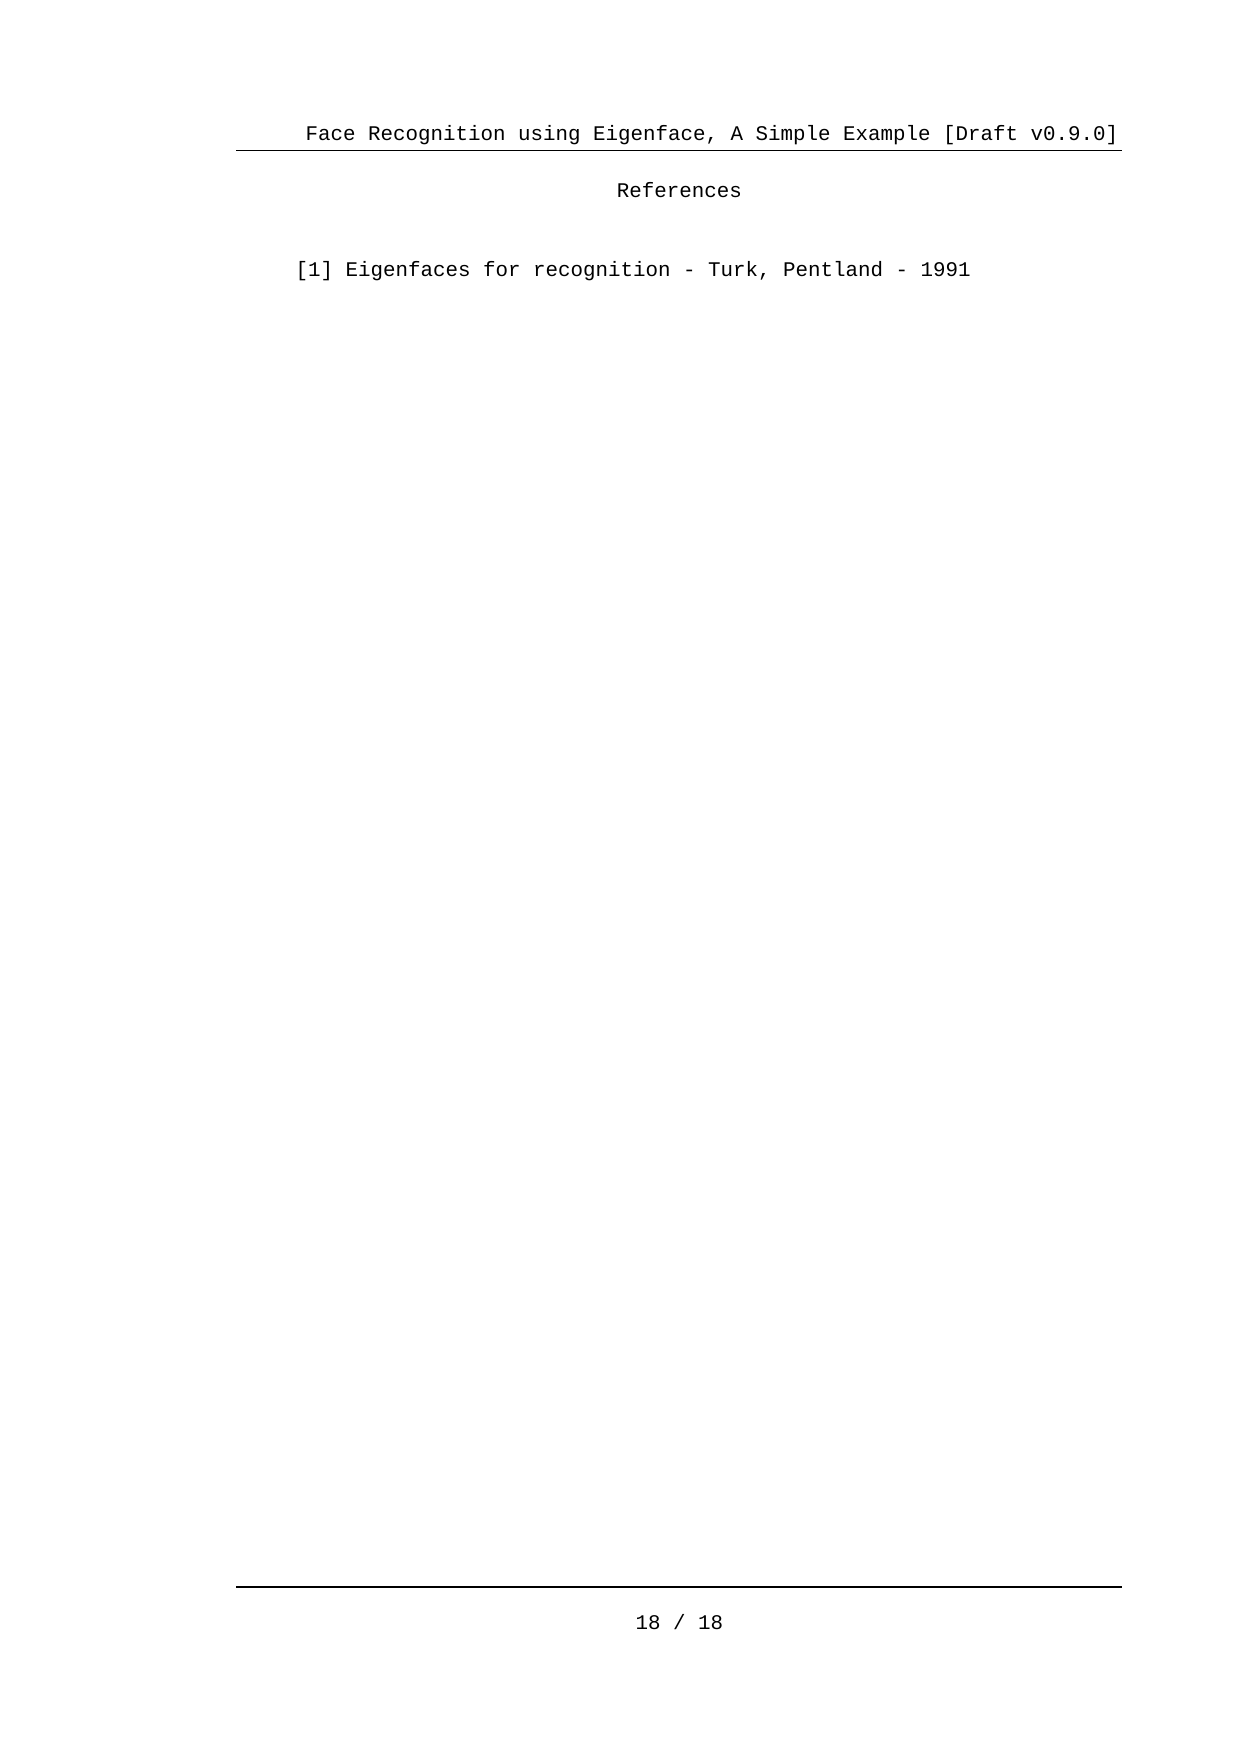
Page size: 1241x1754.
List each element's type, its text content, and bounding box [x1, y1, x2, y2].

text [1] Eigenfaces for recognition - Turk, Pentland - 1991 [295, 259, 1122, 283]
title References [236, 180, 1122, 204]
